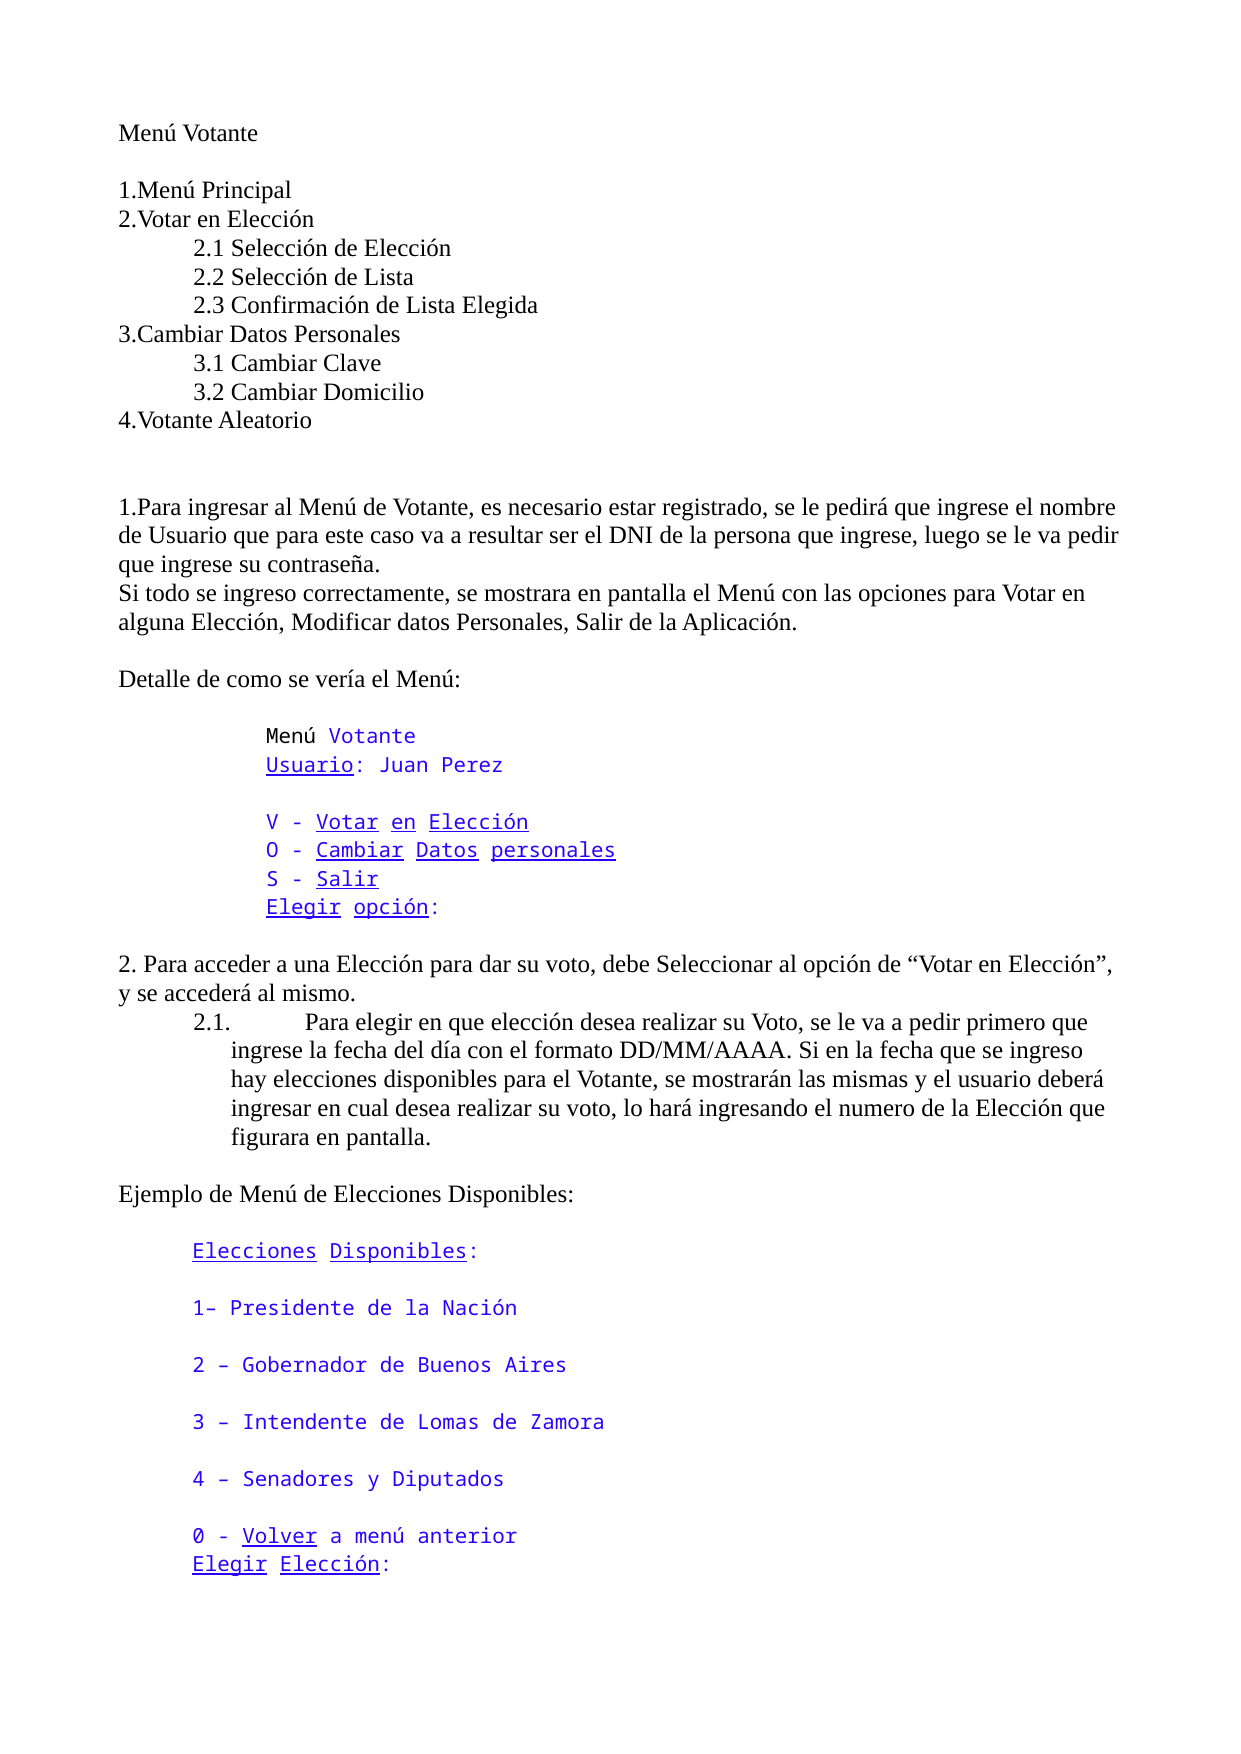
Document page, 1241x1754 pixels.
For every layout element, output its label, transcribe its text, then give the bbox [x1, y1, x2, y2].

list Cambiar Domicilio [193, 377, 1122, 406]
text 4.Votante Aleatorio [118, 406, 1122, 434]
text 1.Para ingresar al Menú de Votante, es necesario estar registrado, se le pedirá que ingrese el nombre de Usuario que para este caso va a resultar ser el DNI de la persona que ingrese, luego se le va pedir que ingrese su contraseña. [118, 492, 1122, 578]
text 1.Menú Principal [118, 176, 1122, 204]
list Selección de Lista [193, 262, 1122, 291]
text 2.Votar en Elección [118, 204, 1122, 233]
text 2 – Gobernador de Buenos Aires [118, 1350, 1122, 1379]
text S - Salir [118, 864, 1122, 892]
text Detalle de como se vería el Menú: [118, 664, 1122, 693]
text Menú Votante [118, 722, 1122, 750]
text Elecciones Disponibles: [118, 1237, 1122, 1265]
list Selección de Elección [193, 233, 1122, 262]
text Elegir opción: [118, 892, 1122, 921]
text 3 – Intendente de Lomas de Zamora [118, 1407, 1122, 1436]
list Confirmación de Lista Elegida [193, 291, 1122, 319]
text Menú Votante [118, 118, 1122, 147]
text 2. Para acceder a una Elección para dar su voto, debe Seleccionar al opción de “Votar en Elección”, y se accederá al mismo. [118, 949, 1122, 1007]
text 0 - Volver a menú anterior [118, 1521, 1122, 1549]
text Ejemplo de Menú de Elecciones Disponibles: [118, 1179, 1122, 1208]
text 1– Presidente de la Nación [118, 1293, 1122, 1322]
text Usuario: Juan Perez [118, 750, 1122, 778]
list Cambiar Clave [193, 348, 1122, 377]
text Elegir Elección: [118, 1549, 1122, 1578]
text O - Cambiar Datos personales [118, 835, 1122, 864]
list Para elegir en que elección desea realizar su Voto, se le va a pedir primero que ingrese la fecha del día con el formato DD/MM/AAAA. Si en la fecha que se ingreso hay elecciones disponibles para el Votante, se mostrarán las mismas y el usuario deberá ingresar en cual desea realizar su voto, lo hará ingresando el numero de la Elección que figurara en pantalla. [193, 1007, 1122, 1151]
text Si todo se ingreso correctamente, se mostrara en pantalla el Menú con las opciones para Votar en alguna Elección, Modificar datos Personales, Salir de la Aplicación. [118, 578, 1122, 636]
text V - Votar en Elección [118, 807, 1122, 835]
text 4 – Senadores y Diputados [118, 1464, 1122, 1492]
text 3.Cambiar Datos Personales [118, 319, 1122, 348]
